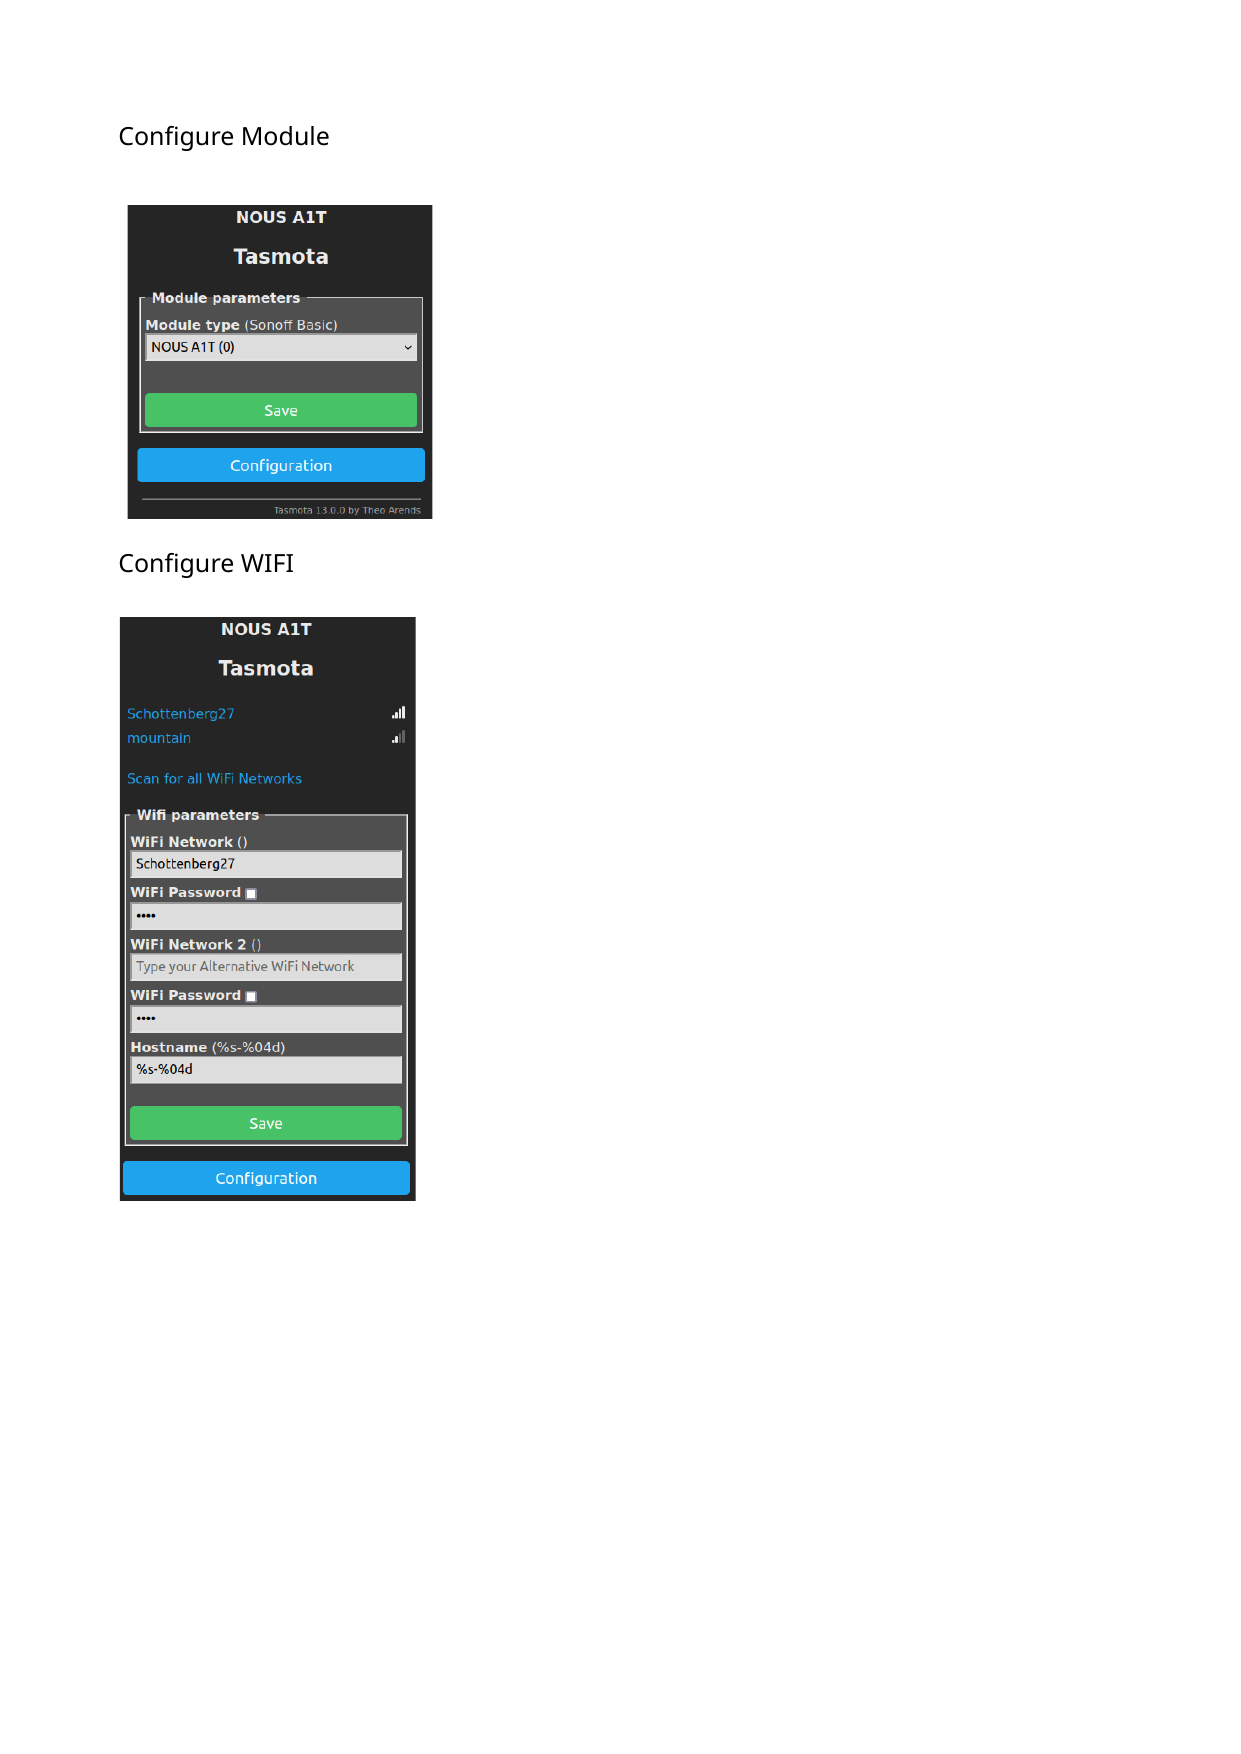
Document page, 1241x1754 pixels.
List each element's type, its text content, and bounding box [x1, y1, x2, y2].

picture [119, 617, 416, 1201]
picture [127, 205, 433, 519]
text Configure Module [118, 118, 1122, 152]
text Configure WIFI [118, 546, 1122, 580]
